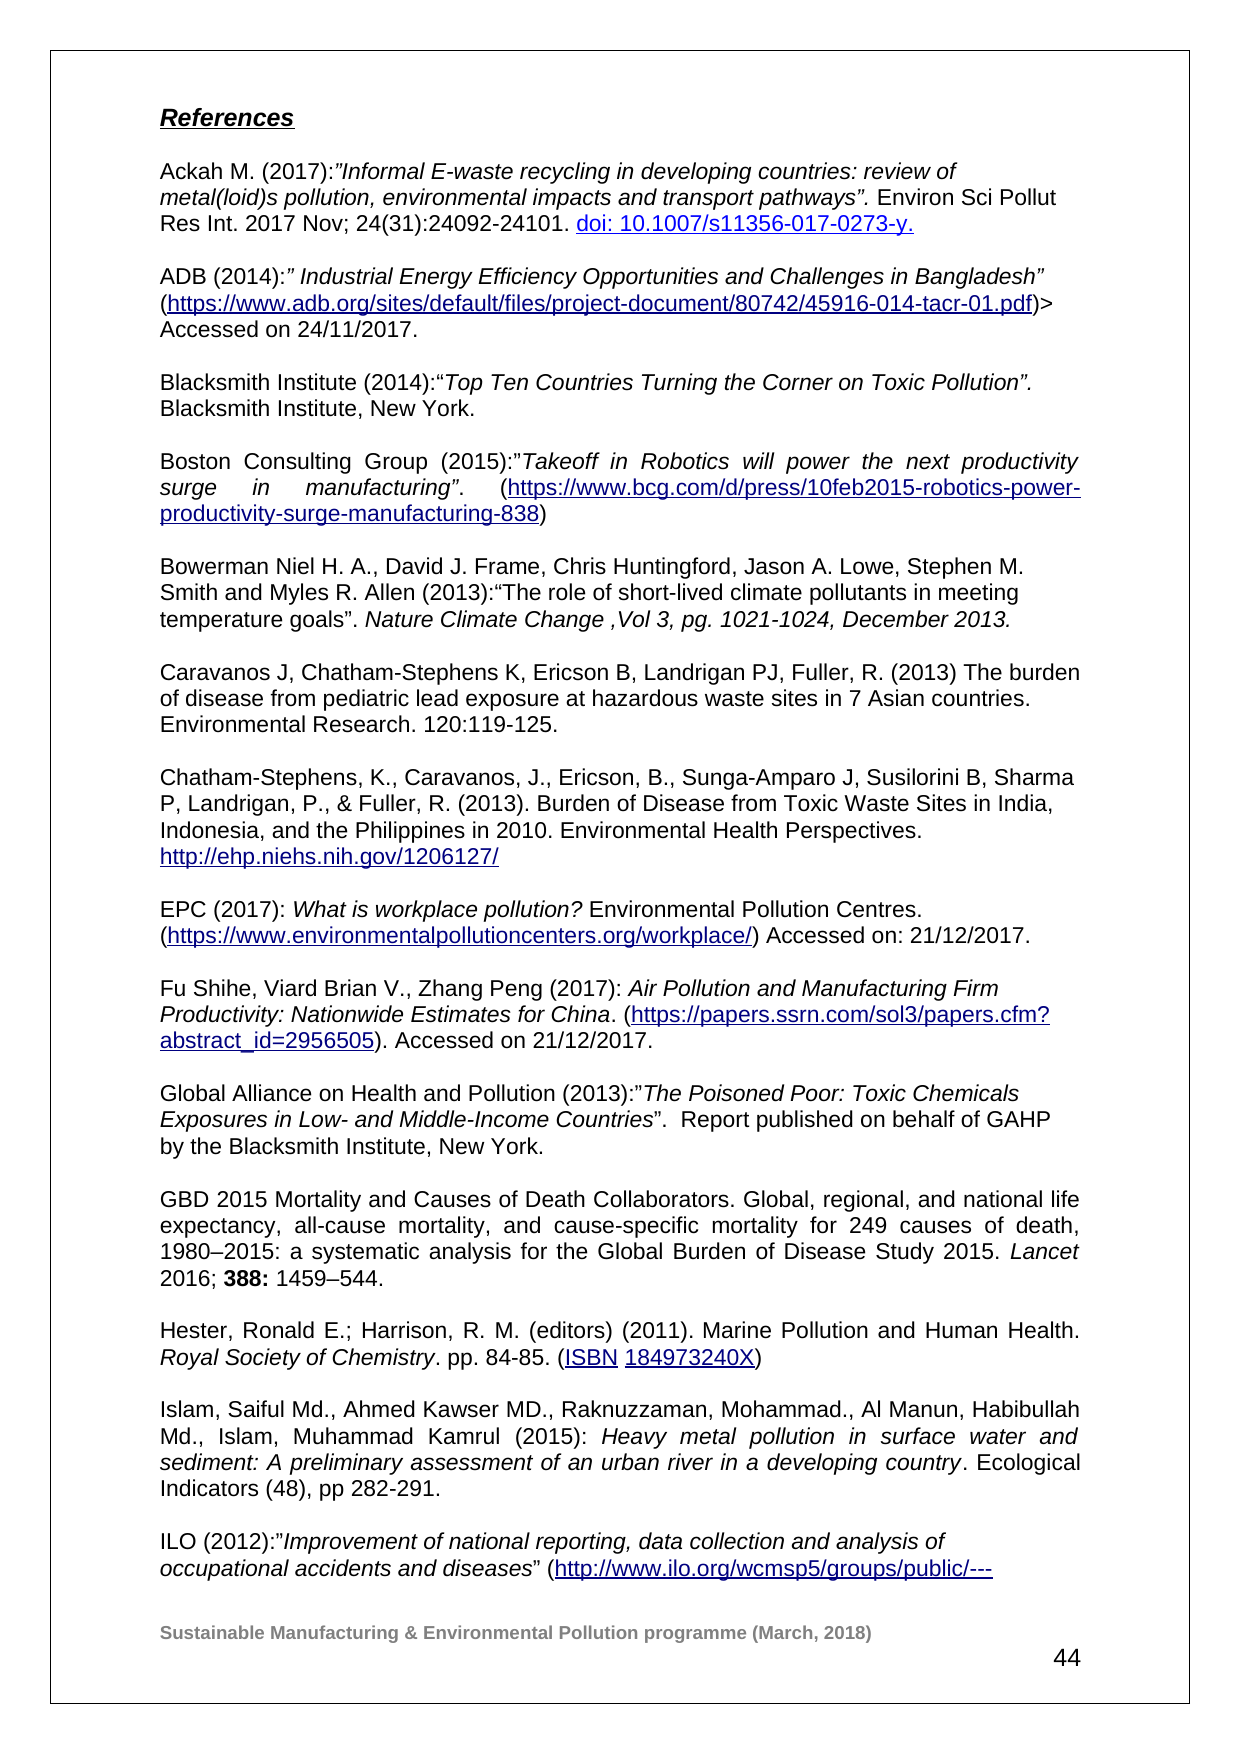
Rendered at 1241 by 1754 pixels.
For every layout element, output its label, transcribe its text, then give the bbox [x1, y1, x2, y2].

text Blacksmith Institute (2014):“Top Ten Countries Turning the Corner on Toxic Pollution”. Blacksmith Institute, New York. [159, 368, 1081, 421]
text Chatham-Stephens, K., Caravanos, J., Ericson, B., Sunga-Amparo J, Susi­lorini B, Sharma P, Landrigan, P., & Fuller, R. (2013). Burden of Disease from Toxic Waste Sites in India, Indonesia, and the Philippines in 2010. Environmental Health Perspectives. http://ehp.niehs.nih.gov/1206127/ [159, 764, 1081, 869]
text Boston Consulting Group (2015):”Takeoff in Robotics will power the next productivity surge in manufacturing”. (https://www.bcg.com/d/press/10feb2015-robotics-power-productivity-surge-manufacturing-838) [159, 448, 1081, 527]
text Ackah M. (2017):”Informal E-waste recycling in developing countries: review of metal(loid)s pollution, environmental impacts and transport pathways”. Environ Sci Pollut Res Int. 2017 Nov; 24(31):24092-24101. doi: 10.1007/s11356-017-0273-y. [159, 158, 1081, 237]
text Islam, Saiful Md., Ahmed Kawser MD., Raknuzzaman, Mohammad., Al Manun, Habibullah Md., Islam, Muhammad Kamrul (2015): Heavy metal pollution in surface water and sediment: A preliminary assessment of an urban river in a developing country. Ecological Indicators (48), pp 282-291. [159, 1396, 1081, 1502]
text Fu Shihe, Viard Brian V., Zhang Peng (2017): Air Pollution and Manufacturing Firm Productivity: Nationwide Estimates for China. (https://papers.ssrn.com/sol3/papers.cfm?abstract_id=2956505). Accessed on 21/12/2017. [159, 975, 1081, 1054]
text Caravanos J, Chatham-Stephens K, Ericson B, Landrigan PJ, Fuller, R. (2013) The burden of disease from pediatric lead exposure at hazardous waste sites in 7 Asian countries. Environmental Research. 120:119-125. [159, 658, 1081, 737]
text Hester, Ronald E.; Harrison, R. M. (editors) (2011). Marine Pollution and Human Health. Royal Society of Chemistry. pp. 84-85. (ISBN 184973240X) [159, 1317, 1081, 1370]
text Global Alliance on Health and Pollution (2013):”The Poisoned Poor: Toxic Chemicals Exposures in Low- and Middle-Income Countries”. Report published on behalf of GAHP by the Blacksmith Institute, New York. [159, 1080, 1081, 1159]
text GBD 2015 Mortality and Causes of Death Collaborators. Global, regional, and national life expectancy, all-cause mortality, and cause-specific mortality for 249 causes of death, 1980–2015: a systematic analysis for the Global Burden of Disease Study 2015. Lancet 2016; 388: 1459–544. [159, 1186, 1081, 1291]
text ILO (2012):”Improvement of national reporting, data collection and analysis of occupational accidents and diseases” (http://www.ilo.org/wcmsp5/groups/public/--- [159, 1528, 1081, 1581]
text Bowerman Niel H. A., David J. Frame, Chris Huntingford, Jason A. Lowe, Stephen M. Smith and Myles R. Allen (2013):“The role of short-lived climate pollutants in meeting temperature goals”. Nature Climate Change ,Vol 3, pg. 1021-1024, December 2013. [159, 553, 1081, 632]
text References [159, 103, 1081, 131]
text EPC (2017): What is workplace pollution? Environmental Pollution Centres. (https://www.environmentalpollutioncenters.org/workplace/) Accessed on: 21/12/2017. [159, 896, 1081, 948]
text ADB (2014):” Industrial Energy Efficiency Opportunities and Challenges in Bangladesh” (https://www.adb.org/sites/default/files/project-document/80742/45916-014-tacr-01.pdf)> Accessed on 24/11/2017. [159, 263, 1081, 342]
